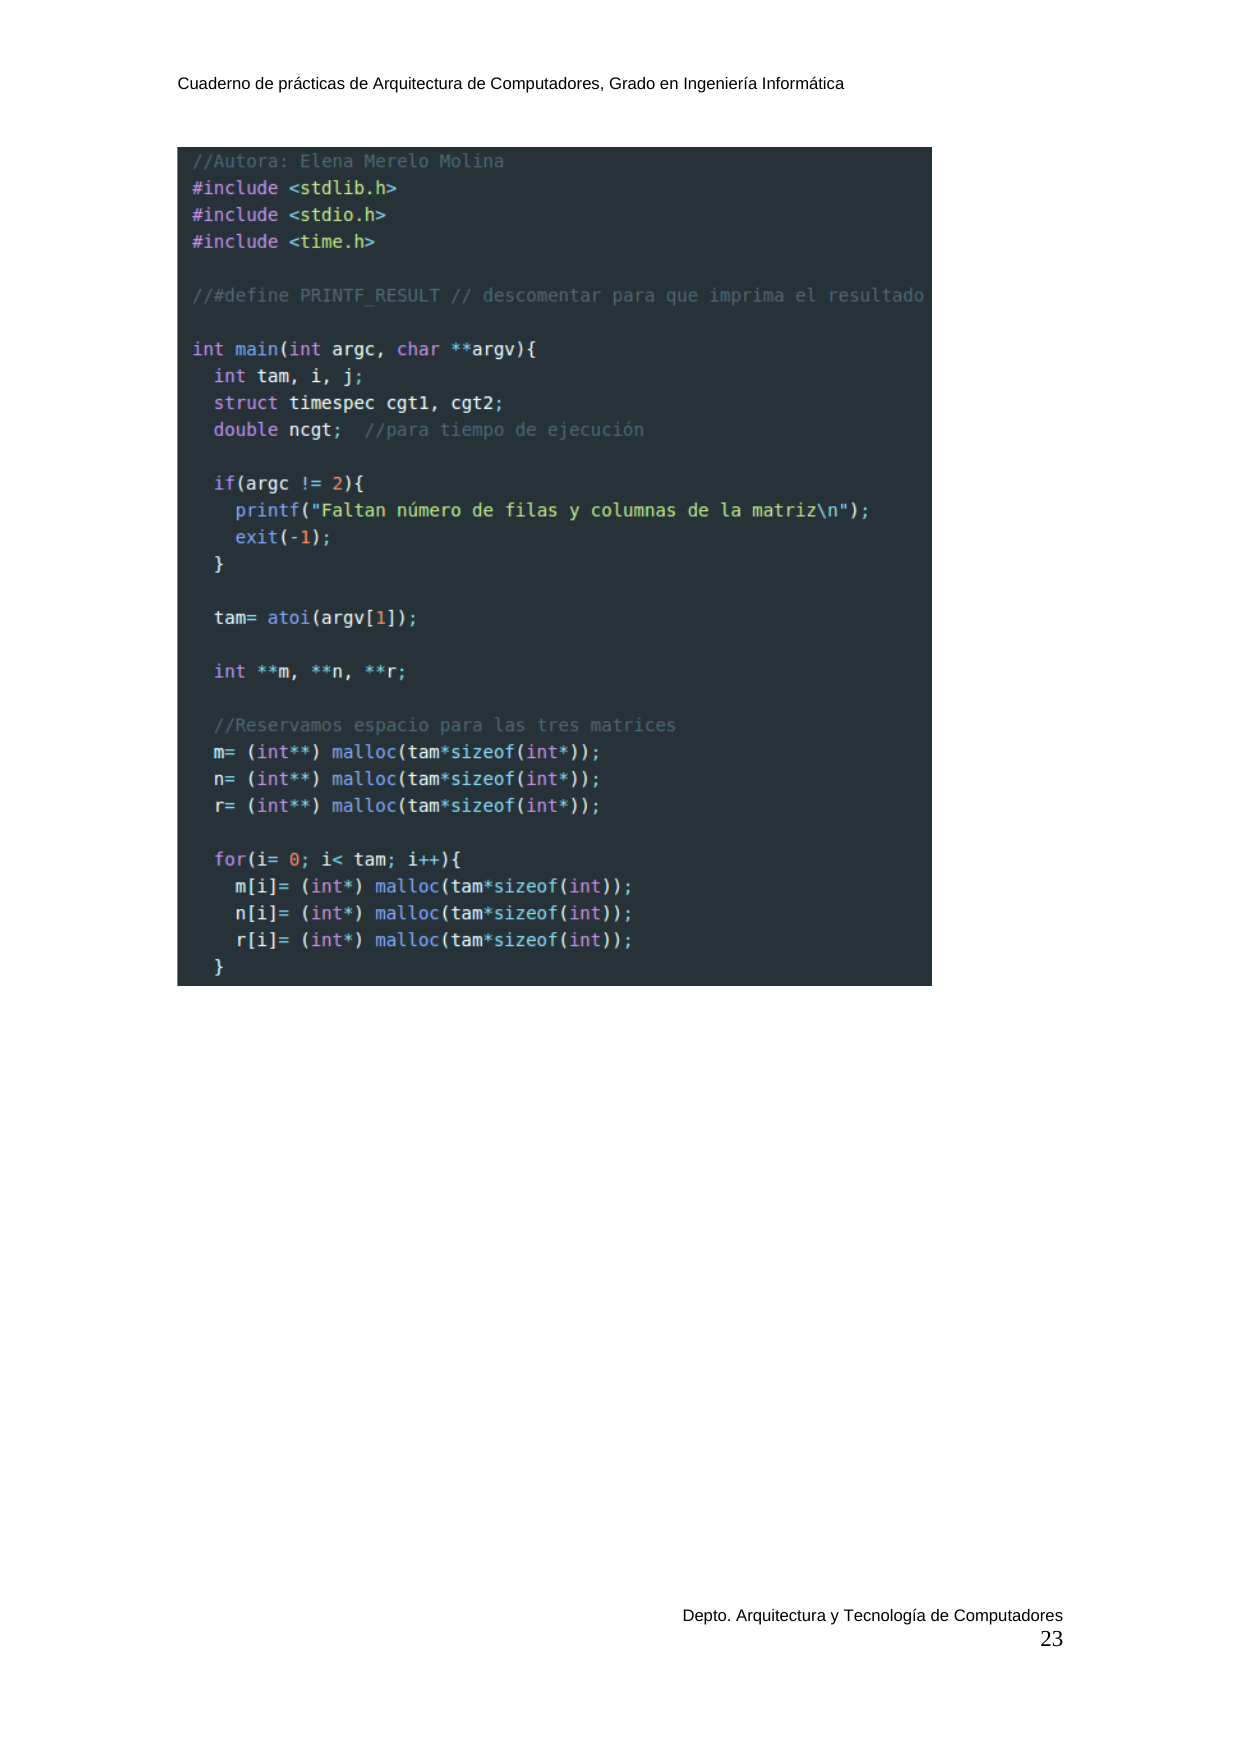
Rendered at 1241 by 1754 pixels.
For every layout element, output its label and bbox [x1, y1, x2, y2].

picture [177, 147, 932, 986]
